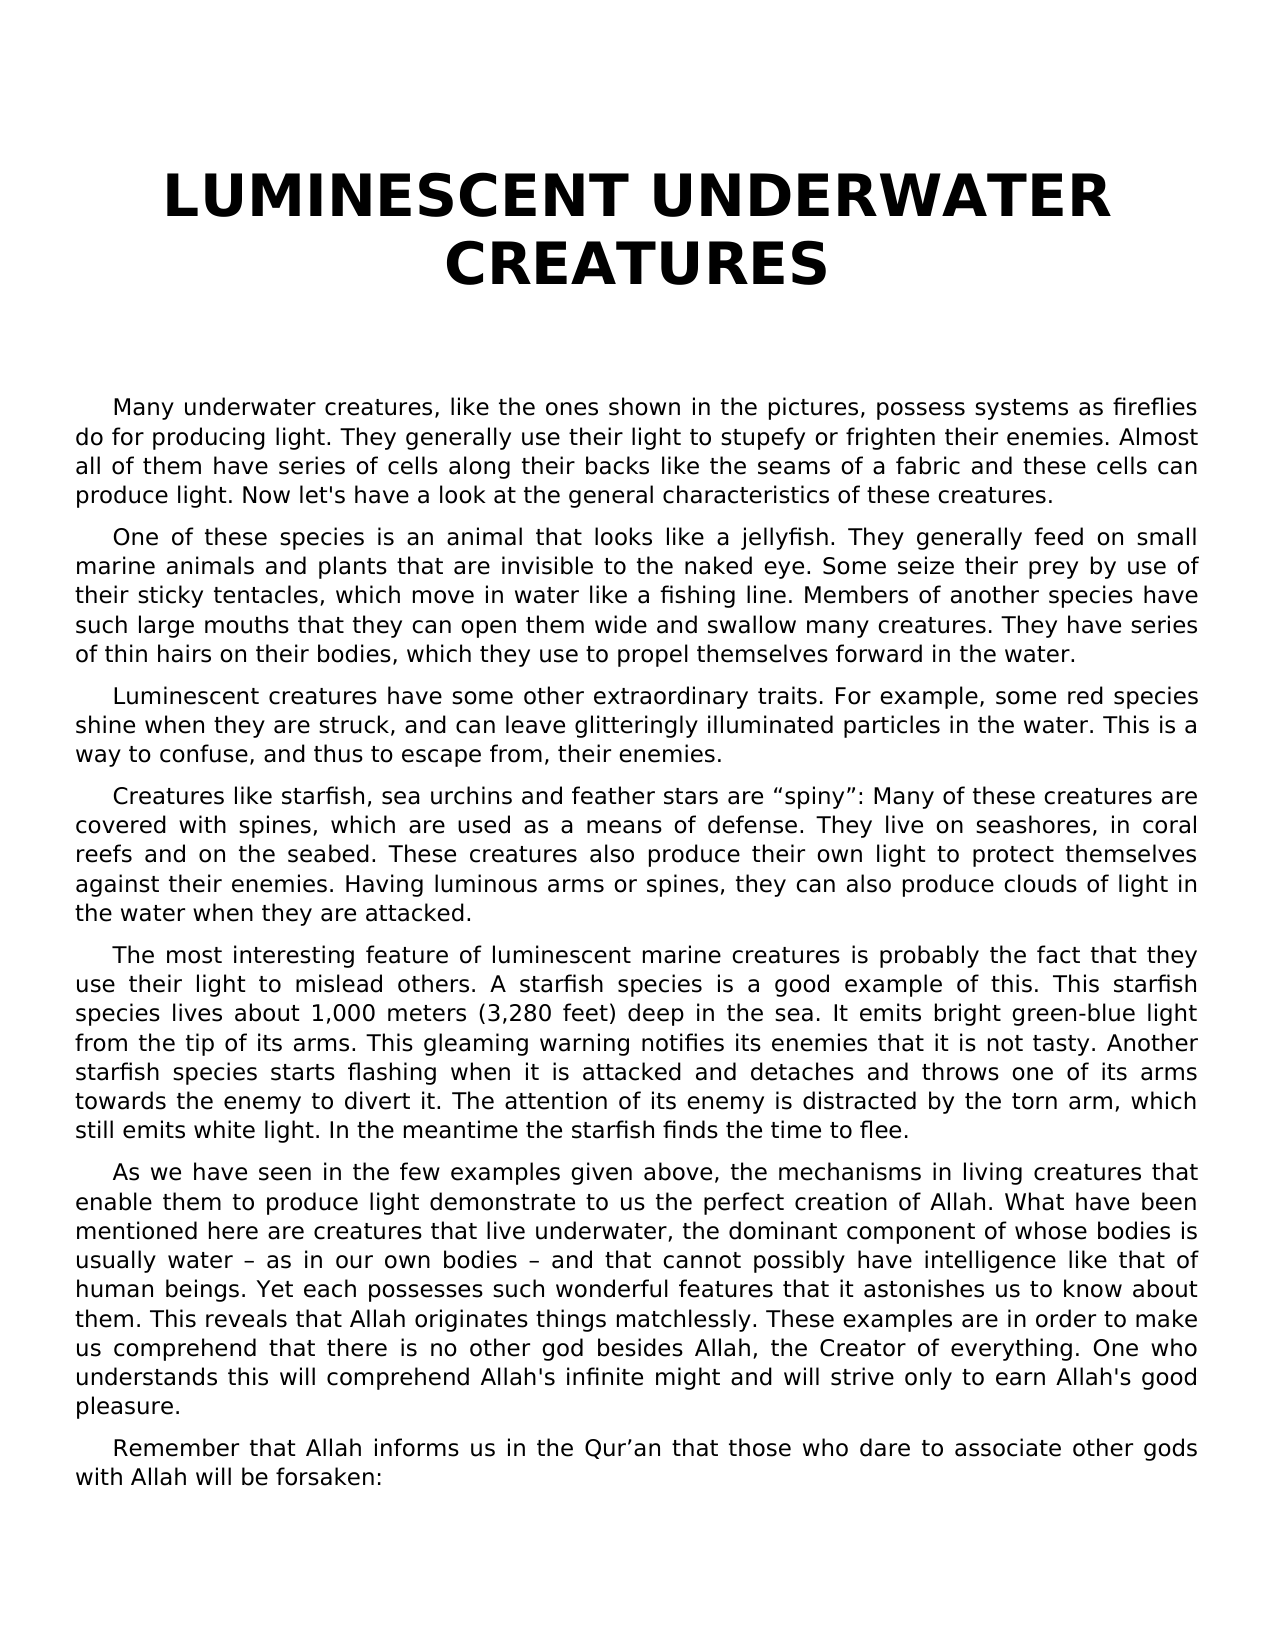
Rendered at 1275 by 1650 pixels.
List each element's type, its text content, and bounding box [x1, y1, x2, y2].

subtitle LUMINESCENT UNDERWATER CREATURES [75, 162, 1200, 298]
text As we have seen in the few examples given above, the mechanisms in living creatures that enable them to produce light demonstrate to us the perfect creation of Allah. What have been mentioned here are creatures that live underwater, the dominant component of whose bodies is usually water – as in our own bodies – and that cannot possibly have intelligence like that of human beings. Yet each possesses such wonderful features that it astonishes us to know about them. This reveals that Allah originates things matchlessly. These examples are in order to make us comprehend that there is no other god besides Allah, the Creator of everything. One who understands this will comprehend Allah's infinite might and will strive only to earn Allah's good pleasure. [75, 1159, 1200, 1420]
text Remember that Allah informs us in the Qur’an that those who dare to associate other gods with Allah will be forsaken: [75, 1435, 1200, 1491]
text Many underwater creatures, like the ones shown in the pictures, possess systems as fireflies do for producing light. They generally use their light to stupefy or frighten their enemies. Almost all of them have series of cells along their backs like the seams of a fabric and these cells can produce light. Now let's have a look at the general characteristics of these creatures. [75, 394, 1200, 509]
text The most interesting feature of luminescent marine creatures is probably the fact that they use their light to mislead others. A starfish species is a good example of this. This starfish species lives about 1,000 meters (3,280 feet) deep in the sea. It emits bright green-blue light from the tip of its arms. This gleaming warning notifies its enemies that it is not tasty. Another starfish species starts flashing when it is attacked and detaches and throws one of its arms towards the enemy to divert it. The attention of its enemy is distracted by the torn arm, which still emits white light. In the meantime the starfish finds the time to flee. [75, 942, 1200, 1144]
text Creatures like starfish, sea urchins and feather stars are “spiny”: Many of these creatures are covered with spines, which are used as a means of defense. They live on seashores, in coral reefs and on the seabed. These creatures also produce their own light to protect themselves against their enemies. Having luminous arms or spines, they can also produce clouds of light in the water when they are attacked. [75, 783, 1200, 927]
text One of these species is an animal that looks like a jellyfish. They generally feed on small marine animals and plants that are invisible to the naked eye. Some seize their prey by use of their sticky tentacles, which move in water like a fishing line. Members of another species have such large mouths that they can open them wide and swallow many creatures. They have series of thin hairs on their bodies, which they use to propel themselves forward in the water. [75, 524, 1200, 668]
text Luminescent creatures have some other extraordinary traits. For example, some red species shine when they are struck, and can leave glitteringly illuminated particles in the water. This is a way to confuse, and thus to escape from, their enemies. [75, 683, 1200, 768]
